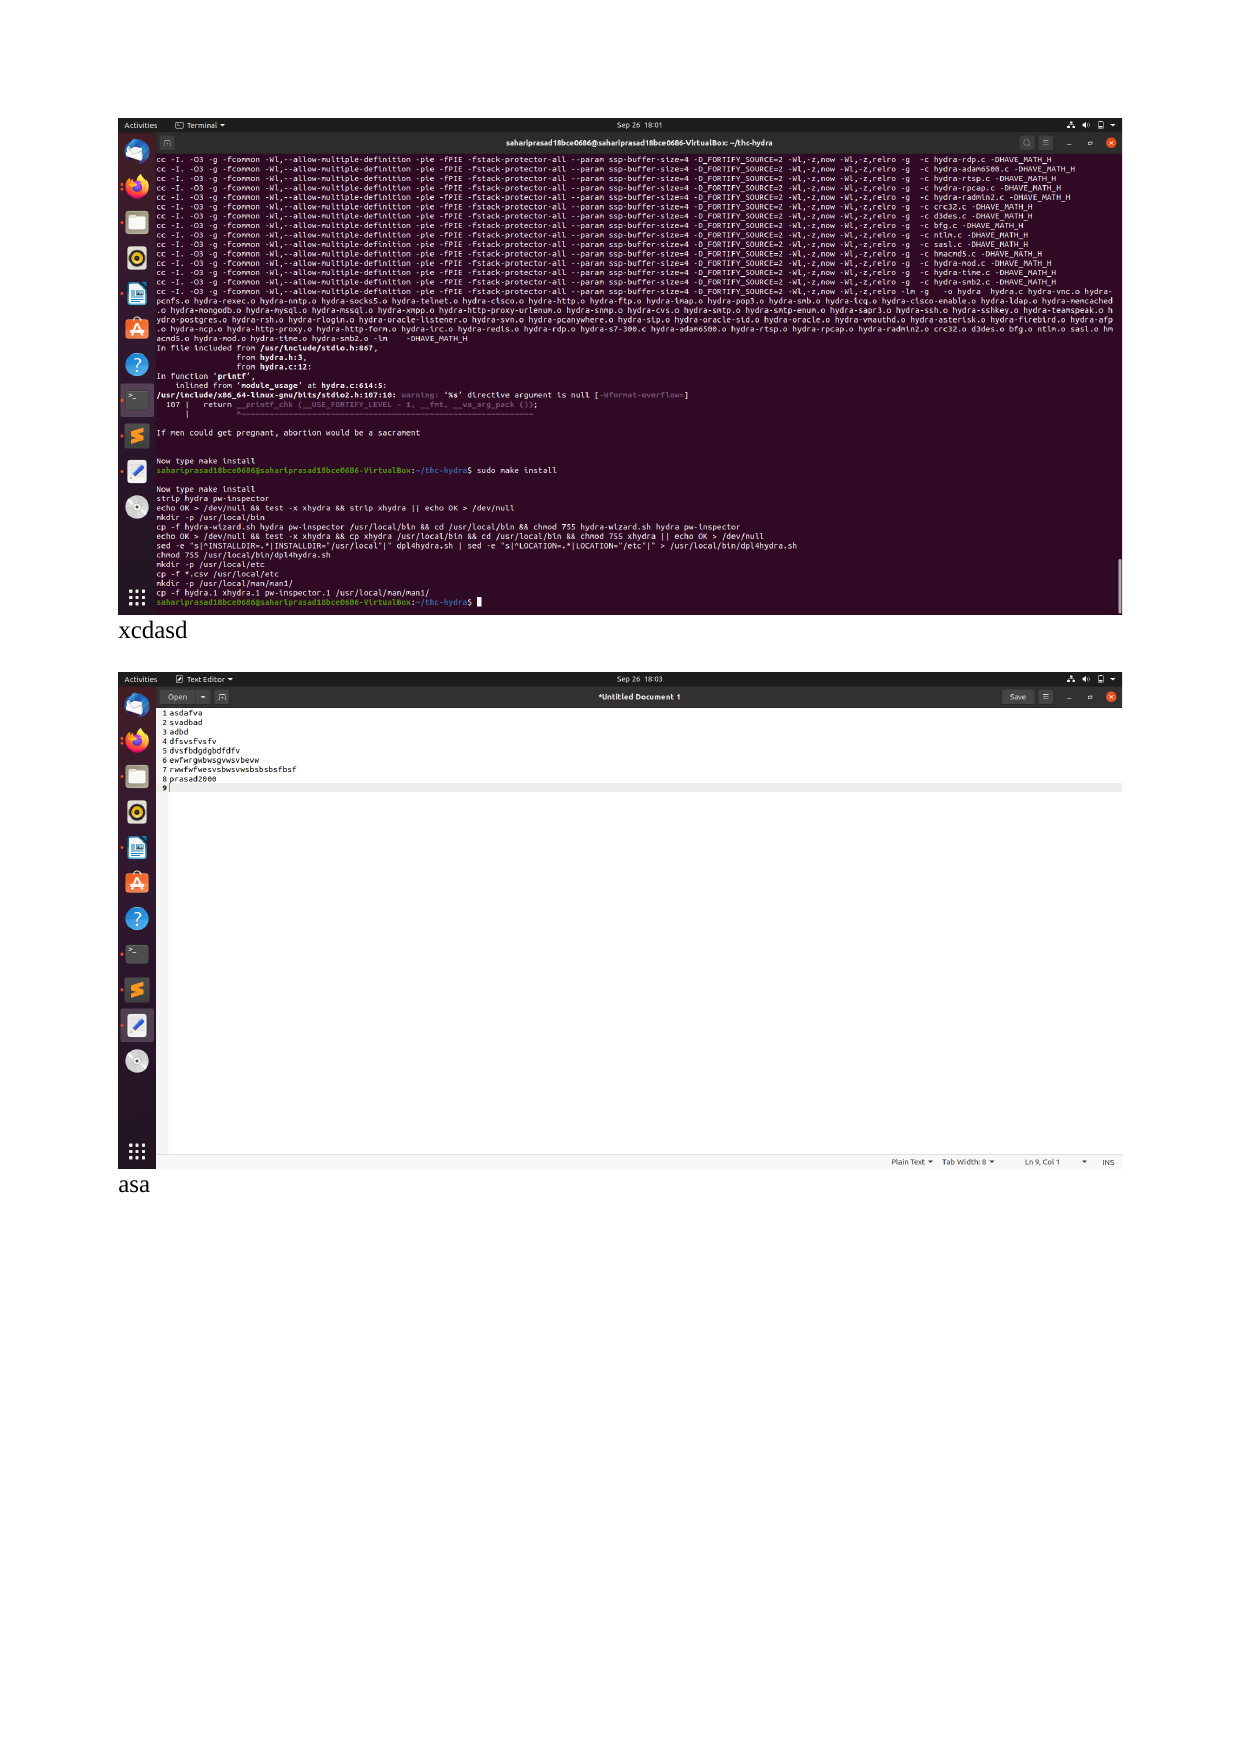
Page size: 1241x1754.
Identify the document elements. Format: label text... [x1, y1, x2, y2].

text xcdasd [118, 615, 1122, 643]
picture [118, 118, 1123, 615]
text asa [118, 1169, 1122, 1198]
picture [118, 672, 1123, 1169]
